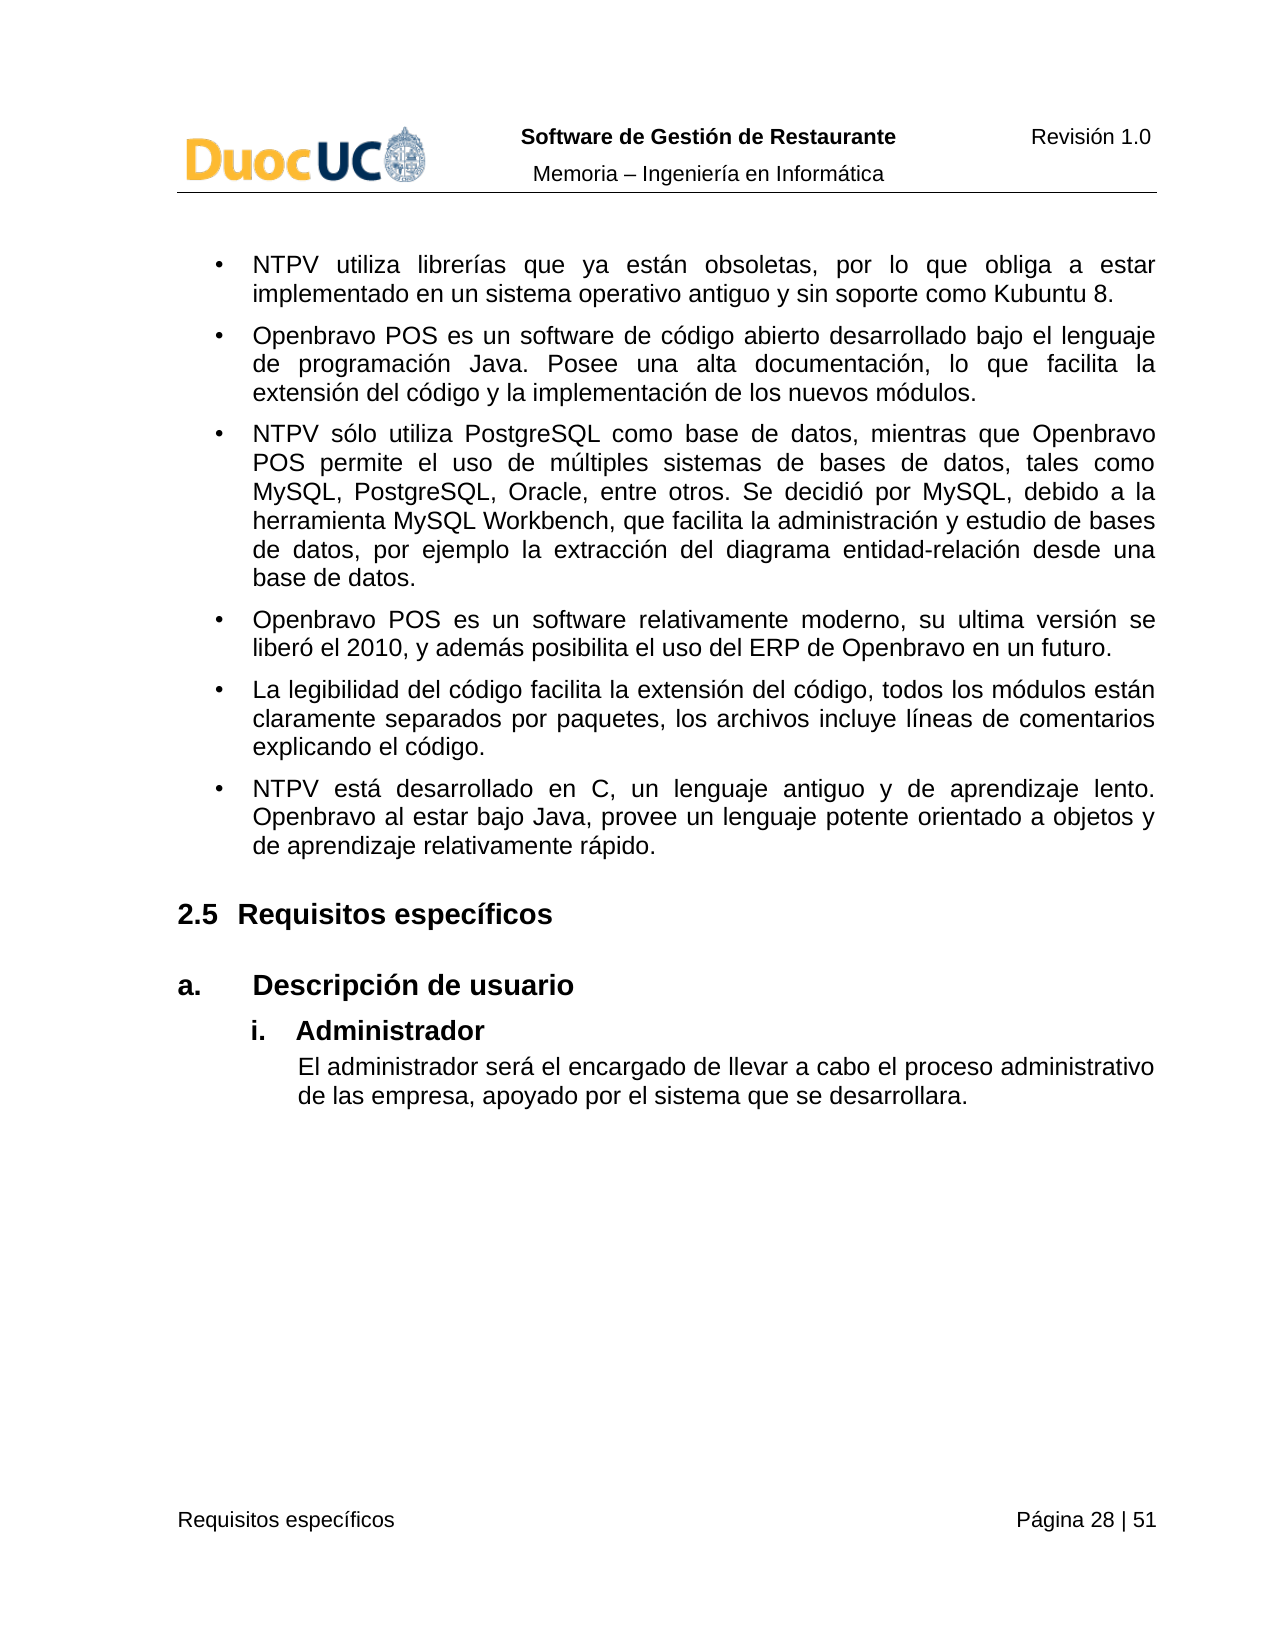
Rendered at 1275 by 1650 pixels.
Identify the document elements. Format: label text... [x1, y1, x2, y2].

text El administrador será el encargado de llevar a cabo el proceso administrativo de las empresa, apoyado por el sistema que se desarrollara. [298, 1052, 1157, 1110]
list NTPV utiliza librerías que ya están obsoletas, por lo que obliga a estar implementado en un sistema operativo antiguo y sin soporte como Kubuntu 8. [215, 251, 1157, 308]
list NTPV está desarrollado en C, un lenguaje antiguo y de aprendizaje lento. Openbravo al estar bajo Java, provee un lenguaje potente orientado a objetos y de aprendizaje relativamente rápido. [215, 773, 1157, 860]
subtitle Administrador [250, 1014, 1157, 1046]
subtitle Requisitos específicos [177, 897, 1157, 931]
list NTPV sólo utiliza PostgreSQL como base de datos, mientras que Openbravo POS permite el uso de múltiples sistemas de bases de datos, tales como MySQL, PostgreSQL, Oracle, entre otros. Se decidió por MySQL, debido a la herramienta MySQL Workbench, que facilita la administración y estudio de bases de datos, por ejemplo la extracción del diagrama entidad-relación desde una base de datos. [215, 419, 1157, 592]
subtitle Descripción de usuario [177, 968, 1157, 1002]
list Openbravo POS es un software relativamente moderno, su ultima versión se liberó el 2010, y además posibilita el uso del ERP de Openbravo en un futuro. [215, 604, 1157, 662]
list Openbravo POS es un software de código abierto desarrollado bajo el lenguaje de programación Java. Posee una alta documentación, lo que facilita la extensión del código y la implementación de los nuevos módulos. [215, 321, 1157, 407]
list La legibilidad del código facilita la extensión del código, todos los módulos están claramente separados por paquetes, los archivos incluye líneas de comentarios explicando el código. [215, 675, 1157, 761]
picture [182, 123, 426, 187]
